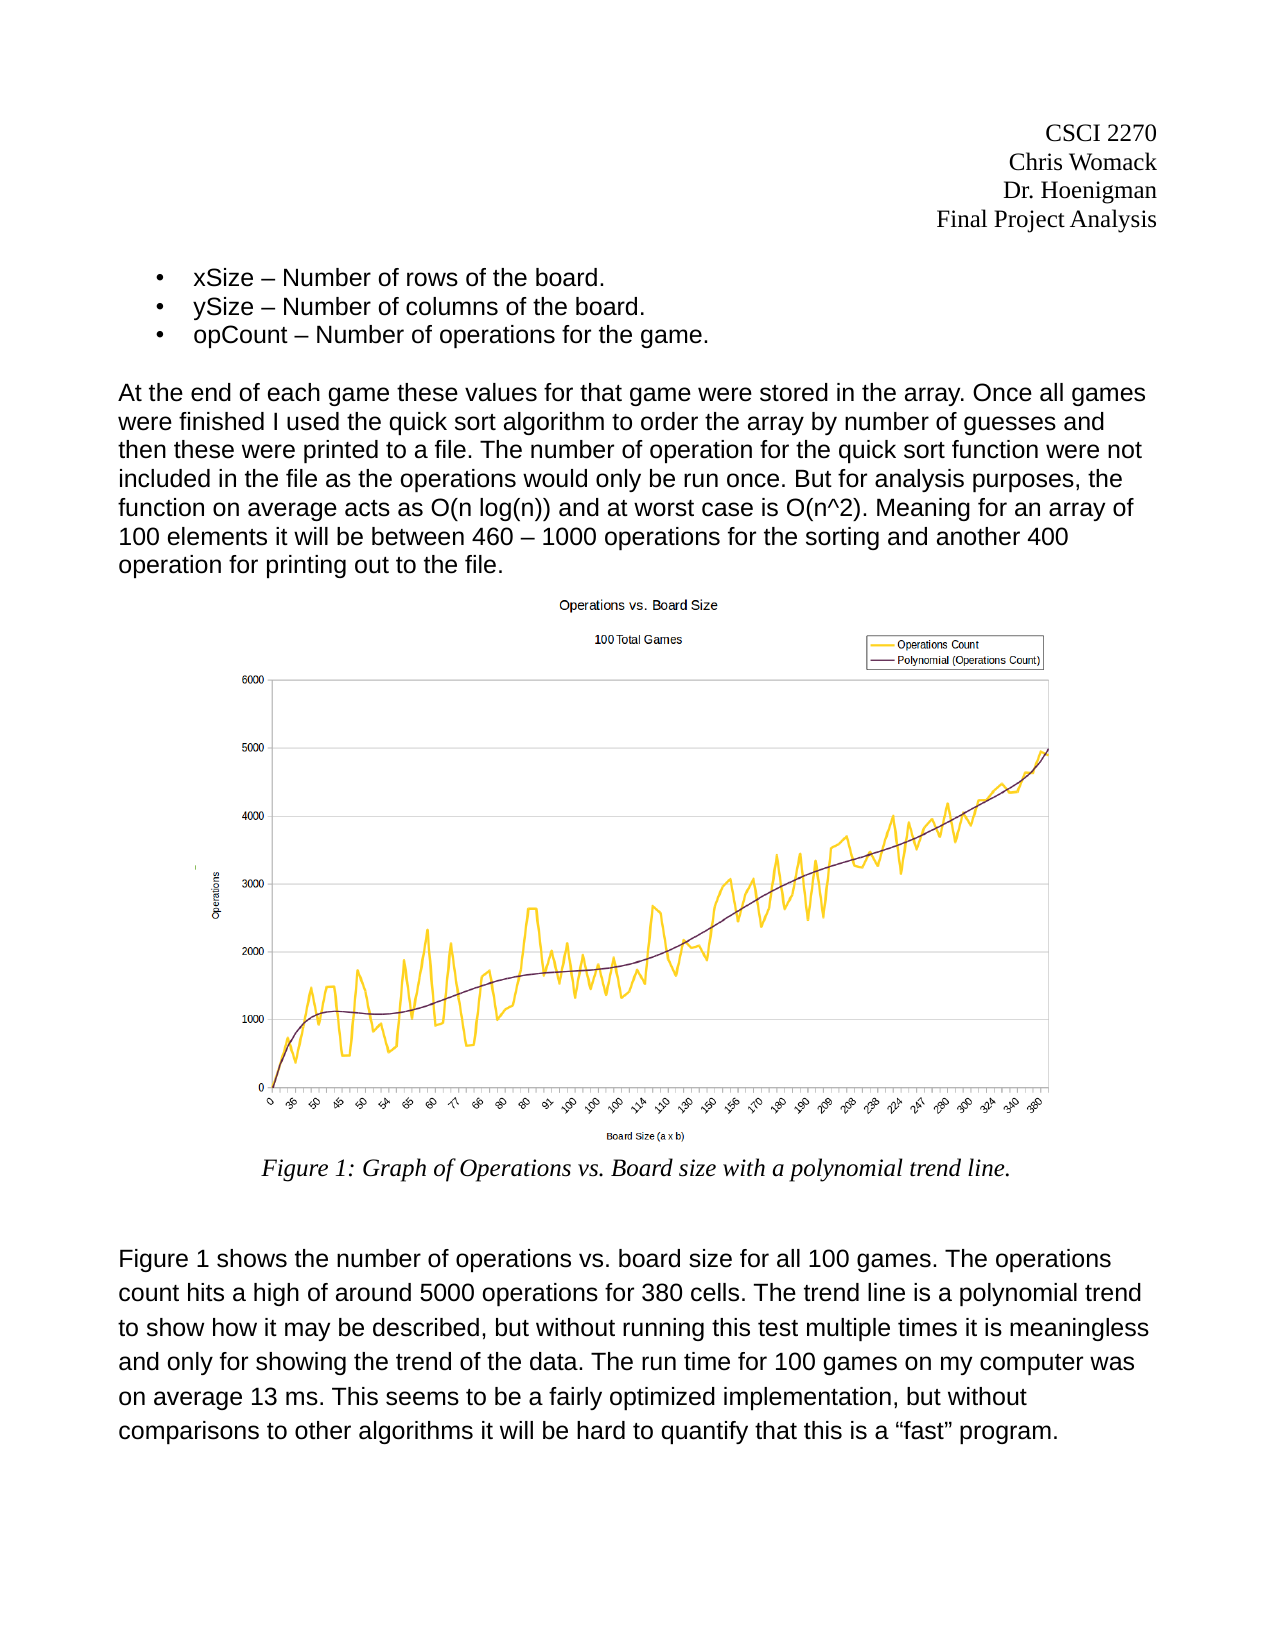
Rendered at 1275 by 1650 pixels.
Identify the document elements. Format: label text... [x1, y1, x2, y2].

text At the end of each game these values for that game were stored in the array. Once all games were finished I used the quick sort algorithm to order the array by number of guesses and then these were printed to a file. The number of operation for the quick sort function were not included in the file as the operations would only be run once. But for analysis purposes, the function on average acts as O(n log(n)) and at worst case is O(n^2). Meaning for an array of 100 elements it will be between 460 – 1000 operations for the sorting and another 400 operation for printing out to the file. [118, 378, 1157, 579]
list ySize – Number of columns of the board. [156, 291, 1157, 320]
picture [195, 579, 1080, 1154]
list opCount – Number of operations for the game. [156, 320, 1157, 349]
text Figure 1: Graph of Operations vs. Board size with a polynomial trend line. [118, 592, 1157, 1182]
text Figure 1 shows the number of operations vs. board size for all 100 games. The operations count hits a high of around 5000 operations for 380 cells. The trend line is a polynomial trend to show how it may be described, but without running this test multiple times it is meaningless and only for showing the trend of the data. The run time for 100 games on my computer was on average 13 ms. This seems to be a fairly optimized implementation, but without comparisons to other algorithms it will be hard to quantify that this is a “fast” program. [118, 1244, 1157, 1445]
list xSize – Number of rows of the board. [156, 263, 1157, 291]
